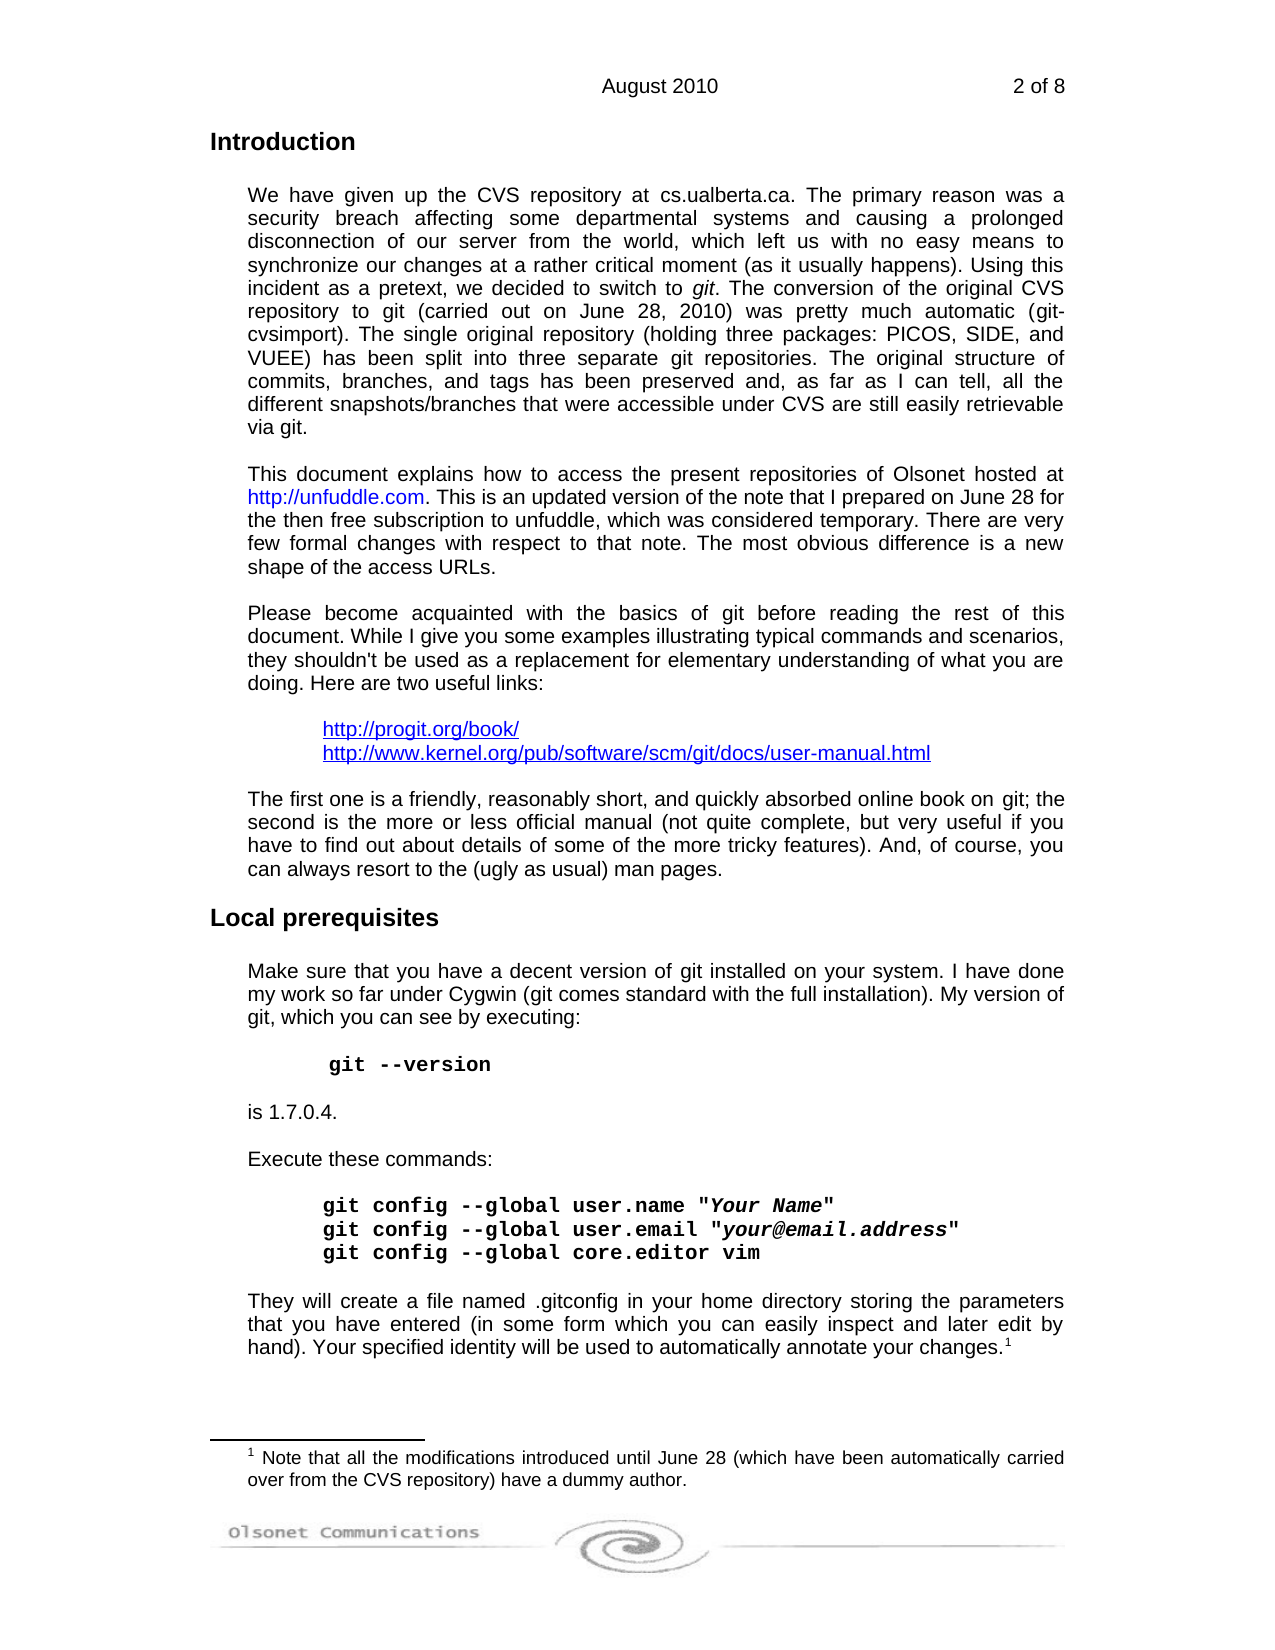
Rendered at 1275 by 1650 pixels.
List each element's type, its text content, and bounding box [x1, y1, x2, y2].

text Execute these commands: [247, 1147, 1065, 1170]
text git --version [247, 1052, 1065, 1077]
text is 1.7.0.4. [247, 1101, 1065, 1124]
text git config --global user.email "your@email.address" [247, 1219, 1065, 1242]
text Note that all the modifications introduced until June 28 (which have been automatically carried over from the CVS repository) have a dummy author. [247, 1446, 1065, 1490]
text Make sure that you have a decent version of git installed on your system. I have done my work so far under Cygwin (git comes standard with the full installation). My version of git, which you can see by executing: [247, 959, 1065, 1029]
text http://progit.org/book/ [247, 718, 1065, 741]
text git config --global user.name "Your Name" [247, 1194, 1065, 1219]
text Please become acquainted with the basics of git before reading the rest of this document. While I give you some examples illustrating typical commands and scenarios, they shouldn't be used as a replacement for elementary understanding of what you are doing. Here are two useful links: [247, 602, 1065, 694]
subtitle Local prerequisites [210, 904, 1065, 932]
text This document explains how to access the present repositories of Olsonet hosted at http://unfuddle.com. This is an updated version of the note that I prepared on June 28 for the then free subscription to unfuddle, which was considered temporary. There are very few formal changes with respect to that note. The most obvious difference is a new shape of the access URLs. [247, 462, 1065, 578]
text git config --global core.editor vim [247, 1242, 1065, 1266]
subtitle Introduction [210, 128, 1065, 156]
text We have given up the CVS repository at cs.ualberta.ca. The primary reason was a security breach affecting some departmental systems and causing a prolonged disconnection of our server from the world, which left us with no easy means to synchronize our changes at a rather critical moment (as it usually happens). Using this incident as a pretext, we decided to switch to git. The conversion of the original CVS repository to git (carried out on June 28, 2010) was pretty much automatic (git-cvsimport). The single original repository (holding three packages: PICOS, SIDE, and VUEE) has been split into three separate git repositories. The original structure of commits, branches, and tags has been preserved and, as far as I can tell, all the different snapshots/branches that were accessible under CVS are still easily retrievable via git. [247, 183, 1065, 439]
text The first one is a friendly, reasonably short, and quickly absorbed online book on git; the second is the more or less official manual (not quite complete, but very useful if you have to find out about details of some of the more tricky features). And, of course, you can always resort to the (ugly as usual) man pages. [247, 787, 1065, 880]
text They will create a file named .gitconfig in your home directory storing the parameters that you have entered (in some form which you can easily inspect and later edit by hand). Your specified identity will be used to automatically annotate your changes. [247, 1289, 1065, 1359]
picture [210, 1504, 1065, 1596]
text http://www.kernel.org/pub/software/scm/git/docs/user-manual.html [247, 741, 1065, 764]
